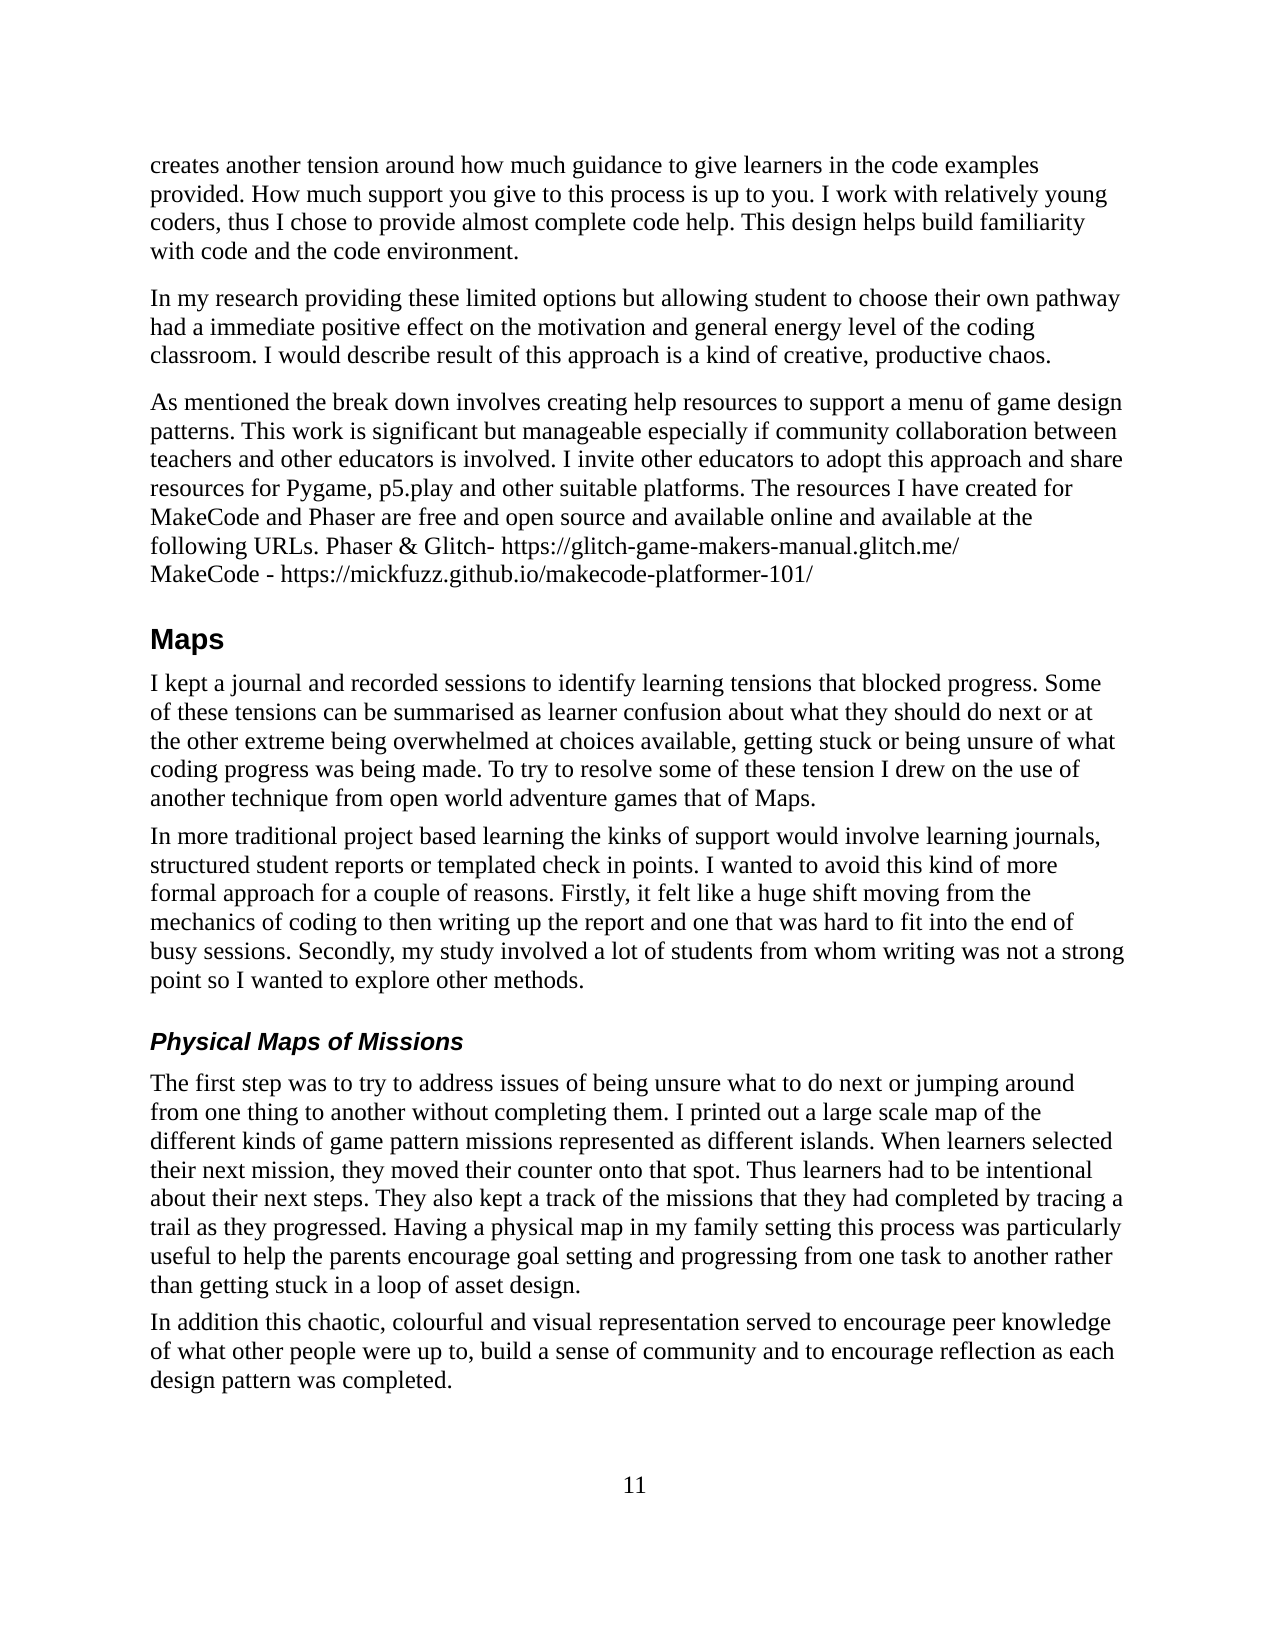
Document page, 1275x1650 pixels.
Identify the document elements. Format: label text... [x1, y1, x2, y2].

subtitle Maps [150, 622, 1125, 656]
text In more traditional project based learning the kinks of support would involve learning journals, structured student reports or templated check in points. I wanted to avoid this kind of more formal approach for a couple of reasons. Firstly, it felt like a huge shift moving from the mechanics of coding to then writing up the report and one that was hard to fit into the end of busy sessions. Secondly, my study involved a lot of students from whom writing was not a strong point so I wanted to explore other methods. [150, 821, 1125, 993]
subtitle Physical Maps of Missions [150, 1027, 1125, 1056]
text In addition this chaotic, colourful and visual representation served to encourage peer knowledge of what other people were up to, build a sense of community and to encourage reflection as each design pattern was completed. [150, 1307, 1125, 1394]
text In my research providing these limited options but allowing student to choose their own pathway had a immediate positive effect on the motivation and general energy level of the coding classroom. I would describe result of this approach is a kind of creative, productive chaos. [150, 283, 1125, 369]
text I kept a journal and recorded sessions to identify learning tensions that blocked progress. Some of these tensions can be summarised as learner confusion about what they should do next or at the other extreme being overwhelmed at choices available, getting stuck or being unsure of what coding progress was being made. To try to resolve some of these tension I drew on the use of another technique from open world adventure games that of Maps. [150, 668, 1125, 812]
text creates another tension around how much guidance to give learners in the code examples provided. How much support you give to this process is up to you. I work with relatively young coders, thus I chose to provide almost complete code help. This design helps build familiarity with code and the code environment. [150, 150, 1125, 265]
text The first step was to try to address issues of being unsure what to do next or jumping around from one thing to another without completing them. I printed out a large scale map of the different kinds of game pattern missions represented as different islands. When learners selected their next mission, they moved their counter onto that spot. Thus learners had to be intentional about their next steps. They also kept a track of the missions that they had completed by tracing a trail as they progressed. Having a physical map in my family setting this process was particularly useful to help the parents encourage goal setting and progressing from one task to another rather than getting stuck in a loop of asset design. [150, 1068, 1125, 1298]
text As mentioned the break down involves creating help resources to support a menu of game design patterns. This work is significant but manageable especially if community collaboration between teachers and other educators is involved. I invite other educators to adopt this approach and share resources for Pygame, p5.play and other suitable platforms. The resources I have created for MakeCode and Phaser are free and open source and available online and available at the following URLs. Phaser & Glitch- https://glitch-game-makers-manual.glitch.me/ MakeCode - https://mickfuzz.github.io/makecode-platformer-101/ [150, 387, 1125, 588]
